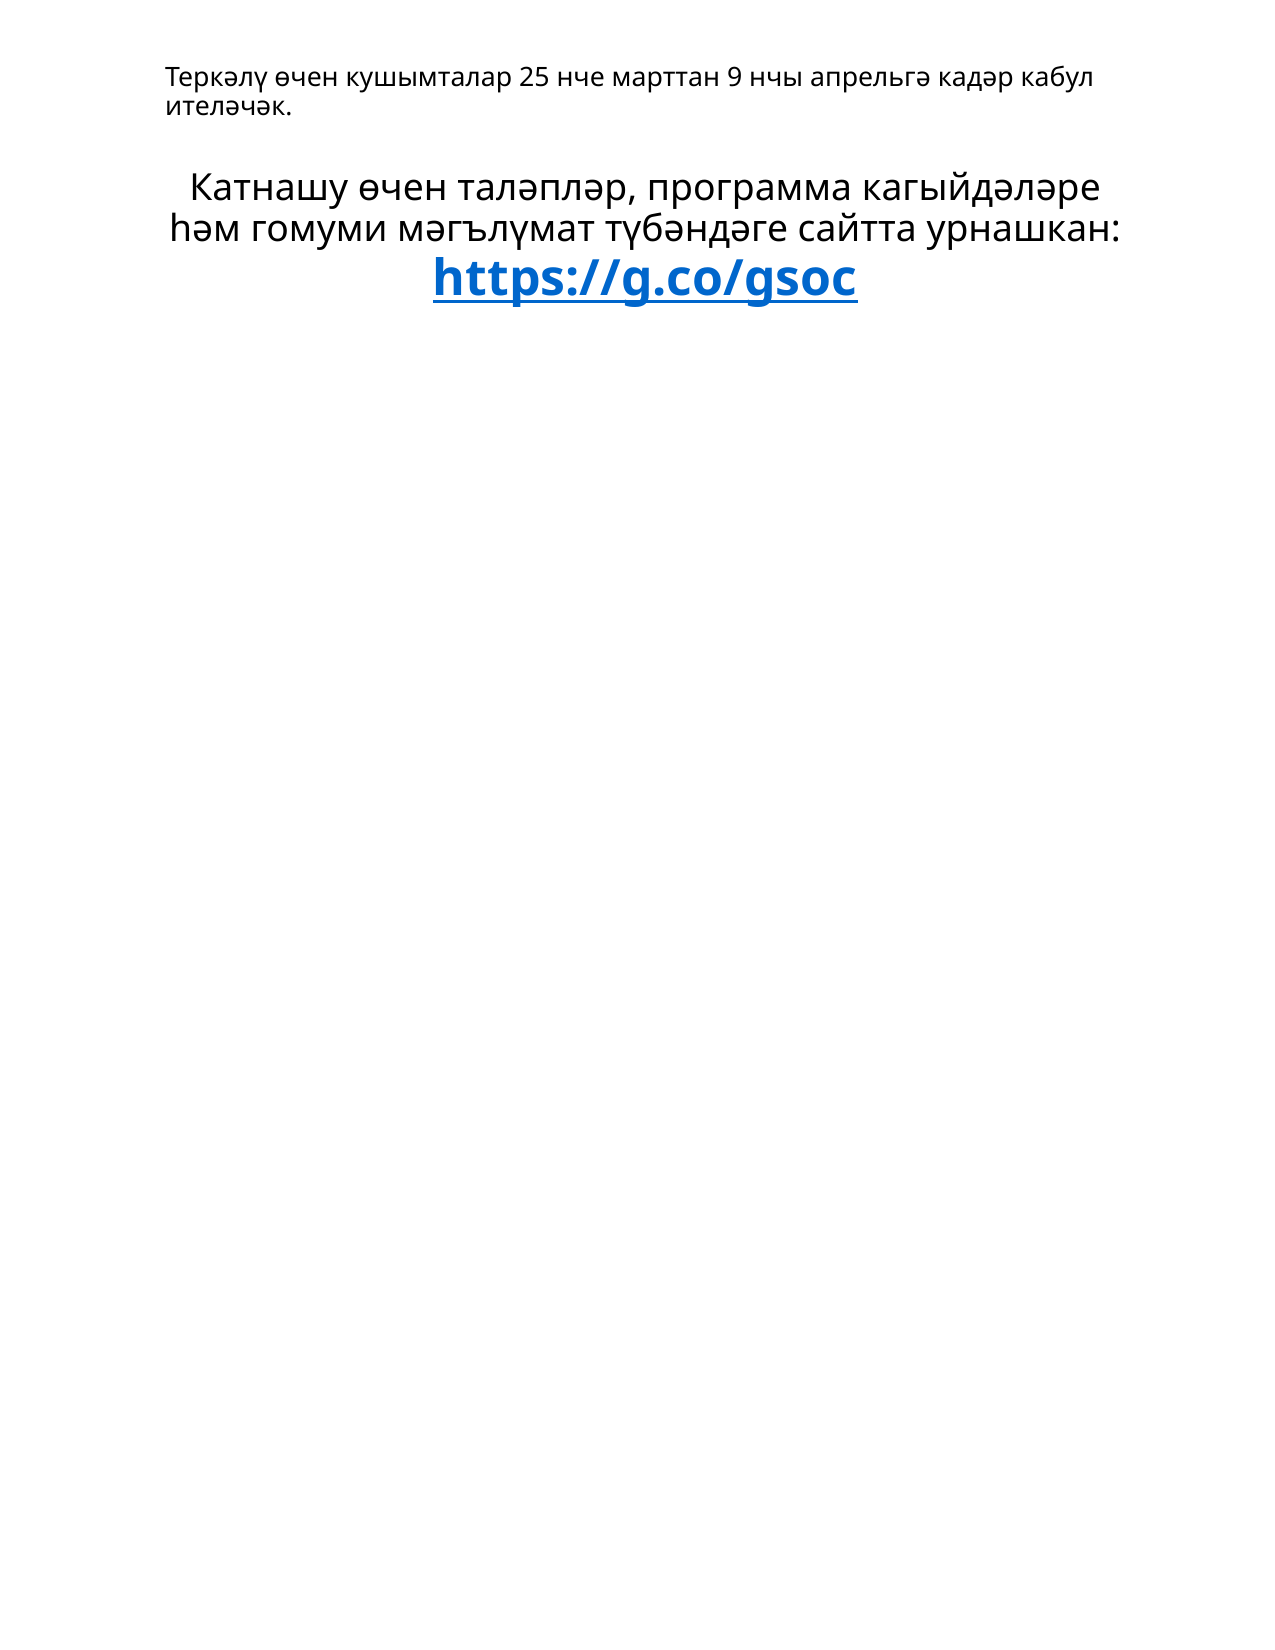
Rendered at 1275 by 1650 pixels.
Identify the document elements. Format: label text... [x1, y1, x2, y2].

text Катнашу өчен таләпләр, программа кагыйдәләре һәм гомуми мәгълүмат түбәндәге сайтта урнашкан: https://g.co/gsoc [165, 166, 1125, 311]
text Теркәлү өчен кушымталар 25 нче марттан 9 нчы апрельгә кадәр кабул ителәчәк. [165, 61, 1125, 123]
